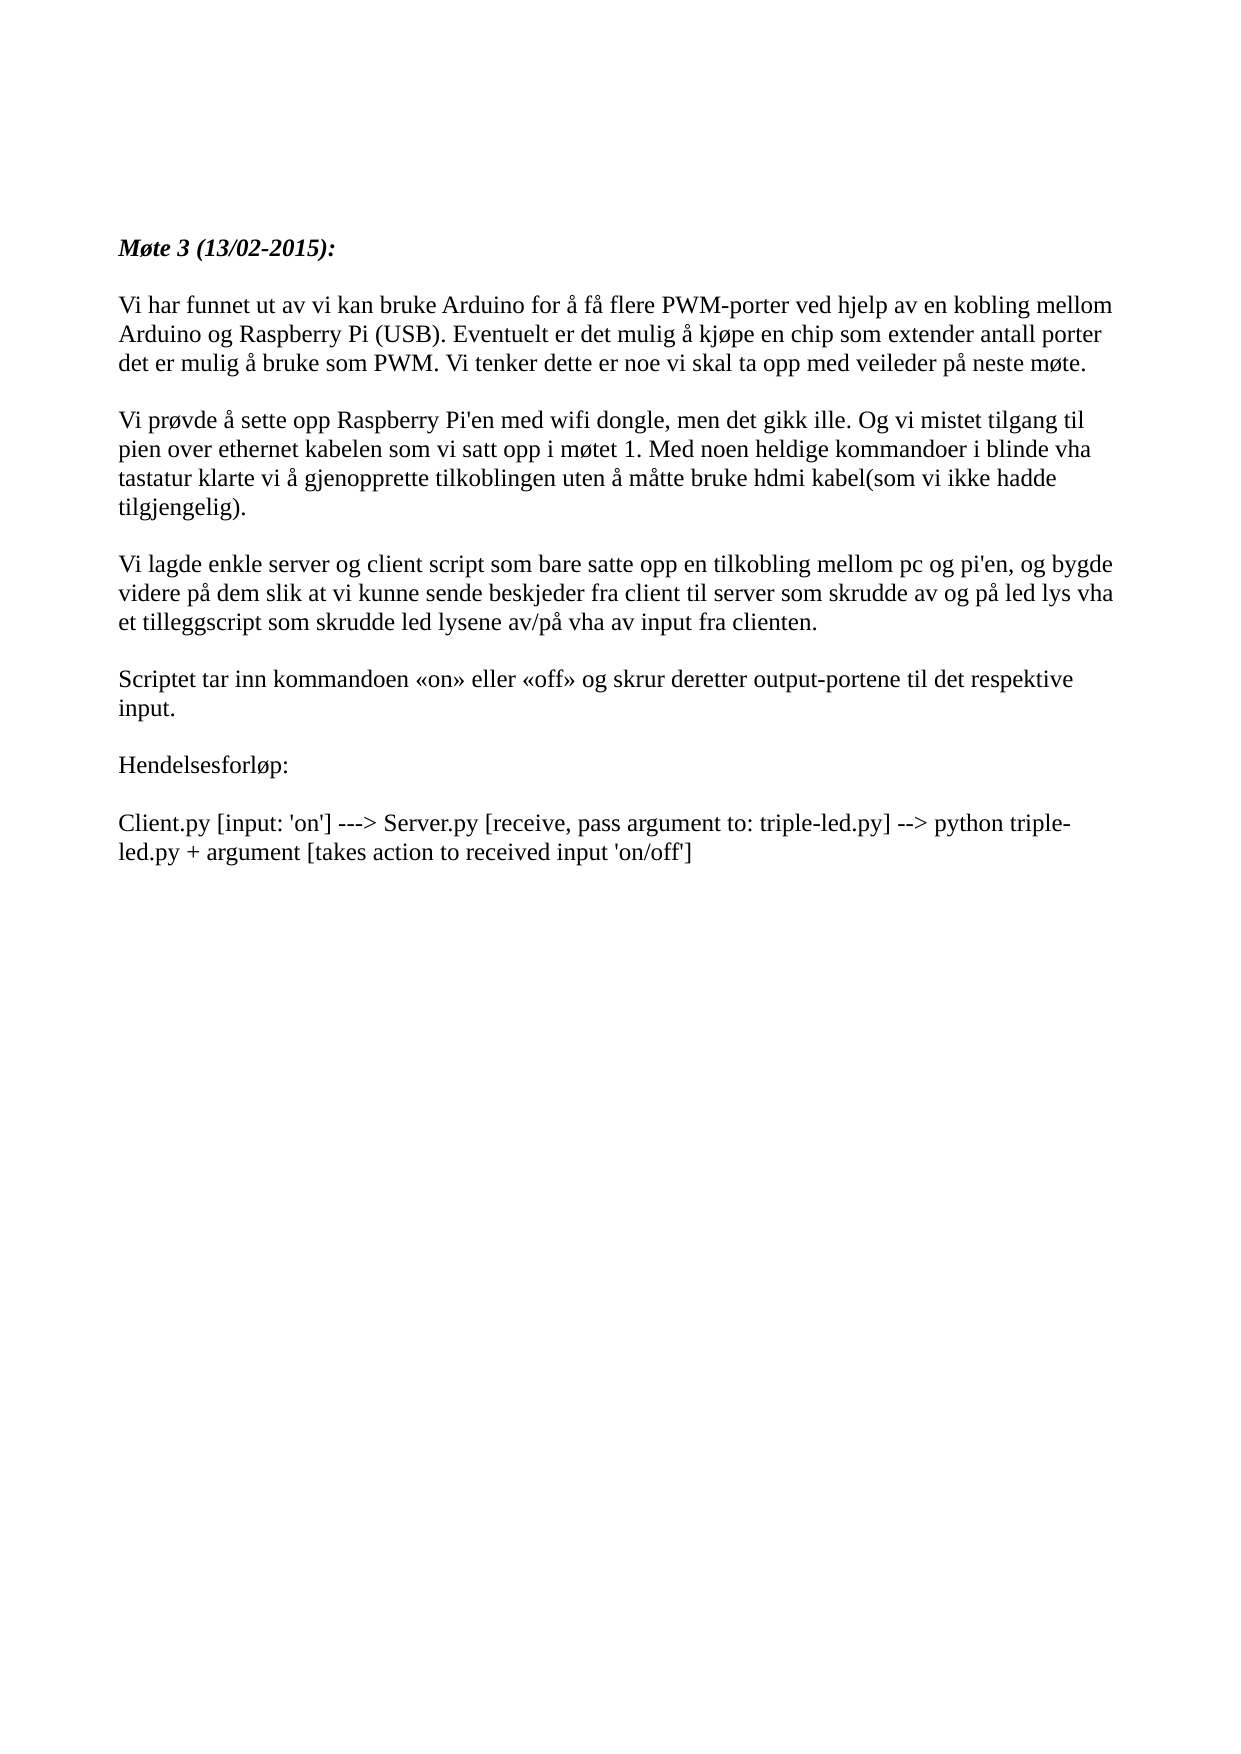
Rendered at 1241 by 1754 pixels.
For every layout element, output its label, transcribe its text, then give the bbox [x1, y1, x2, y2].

text Hendelsesforløp: [118, 751, 1122, 779]
text Møte 3 (13/02-2015): [118, 233, 1122, 262]
text Client.py [input: 'on'] ---> Server.py [receive, pass argument to: triple-led.py] --> python triple-led.py + argument [takes action to received input 'on/off'] [118, 808, 1122, 866]
text Scriptet tar inn kommandoen «on» eller «off» og skrur deretter output-portene til det respektive input. [118, 664, 1122, 722]
text Vi har funnet ut av vi kan bruke Arduino for å få flere PWM-porter ved hjelp av en kobling mellom Arduino og Raspberry Pi (USB). Eventuelt er det mulig å kjøpe en chip som extender antall porter det er mulig å bruke som PWM. Vi tenker dette er noe vi skal ta opp med veileder på neste møte. [118, 291, 1122, 377]
text Vi prøvde å sette opp Raspberry Pi'en med wifi dongle, men det gikk ille. Og vi mistet tilgang til pien over ethernet kabelen som vi satt opp i møtet 1. Med noen heldige kommandoer i blinde vha tastatur klarte vi å gjenopprette tilkoblingen uten å måtte bruke hdmi kabel(som vi ikke hadde tilgjengelig). [118, 406, 1122, 521]
text Vi lagde enkle server og client script som bare satte opp en tilkobling mellom pc og pi'en, og bygde videre på dem slik at vi kunne sende beskjeder fra client til server som skrudde av og på led lys vha et tilleggscript som skrudde led lysene av/på vha av input fra clienten. [118, 549, 1122, 636]
